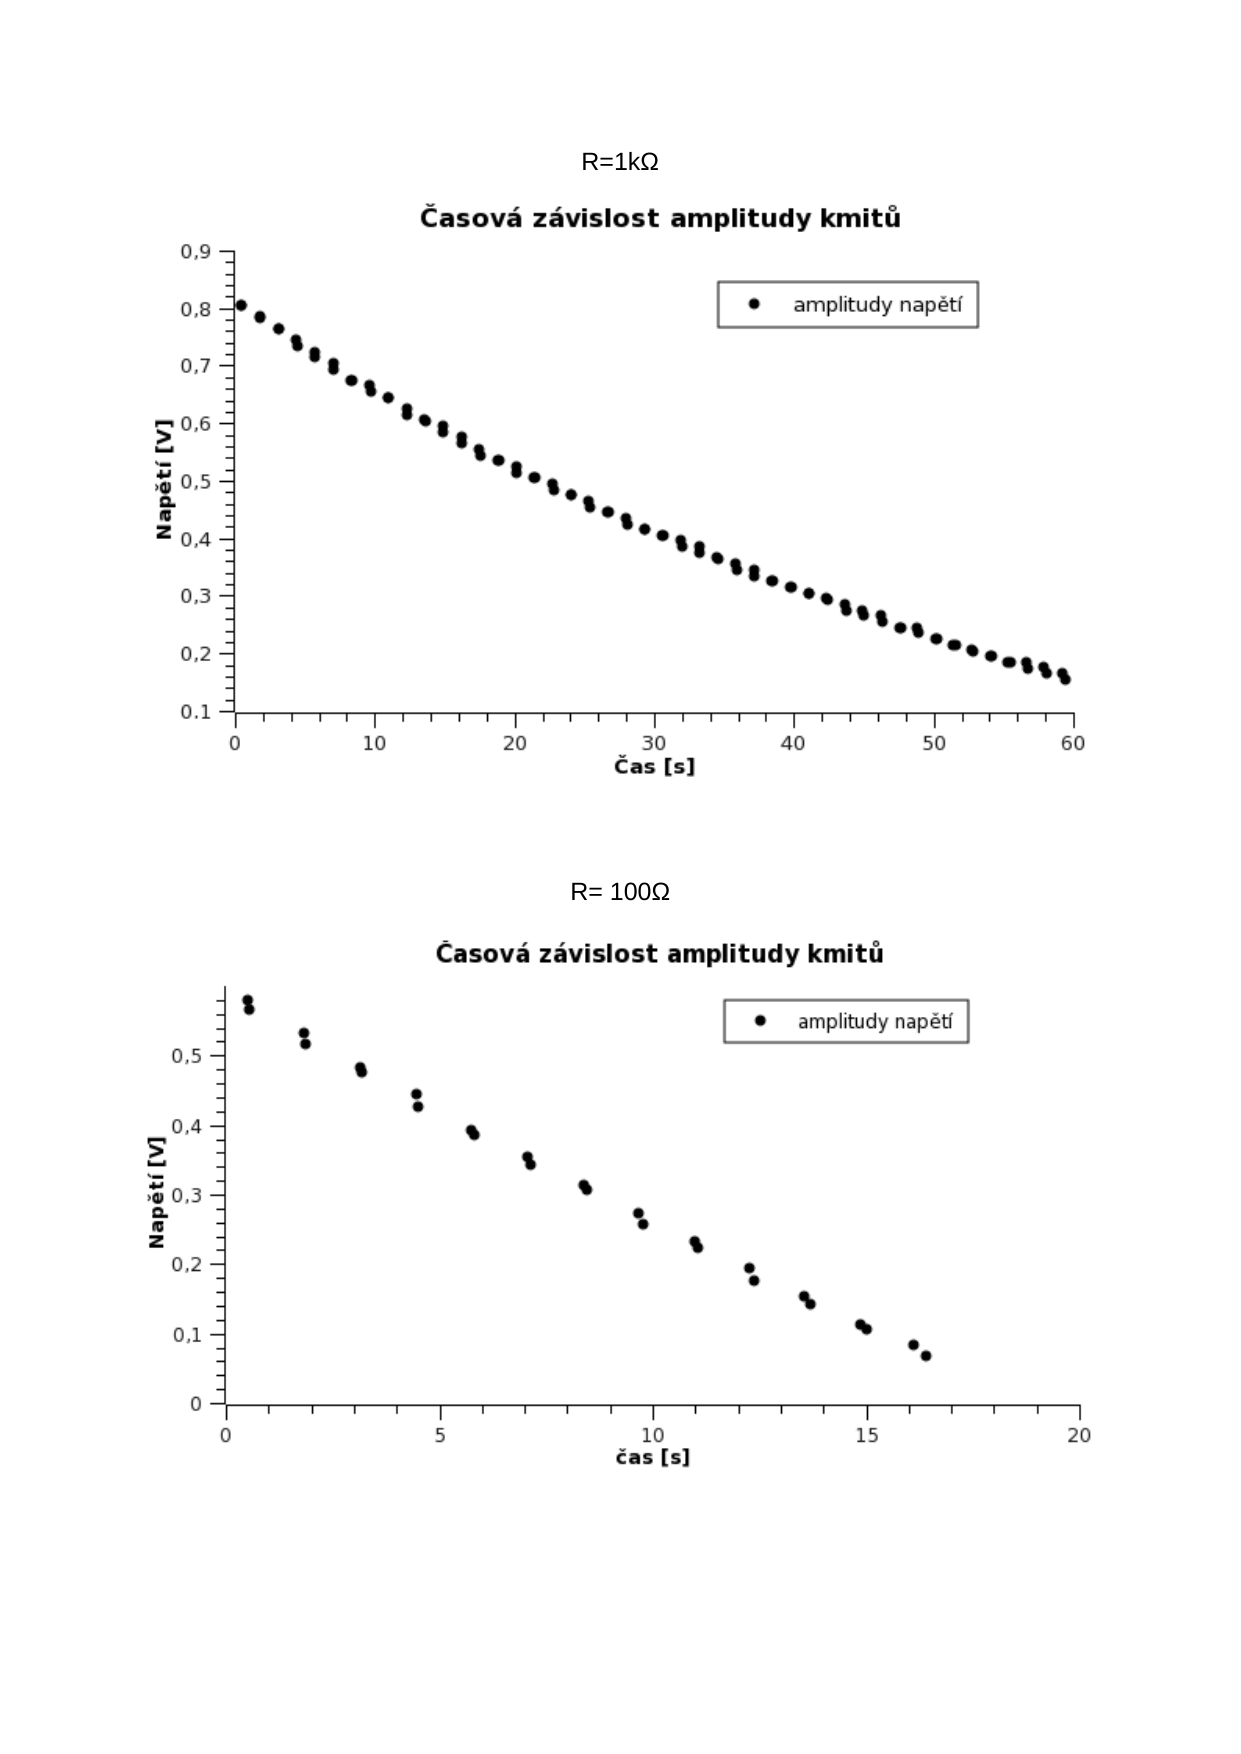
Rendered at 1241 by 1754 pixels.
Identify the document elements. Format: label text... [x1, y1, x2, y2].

text R=1kΩ [118, 147, 1122, 176]
text R= 100Ω [118, 876, 1122, 905]
picture [137, 933, 1103, 1480]
picture [143, 196, 1097, 791]
